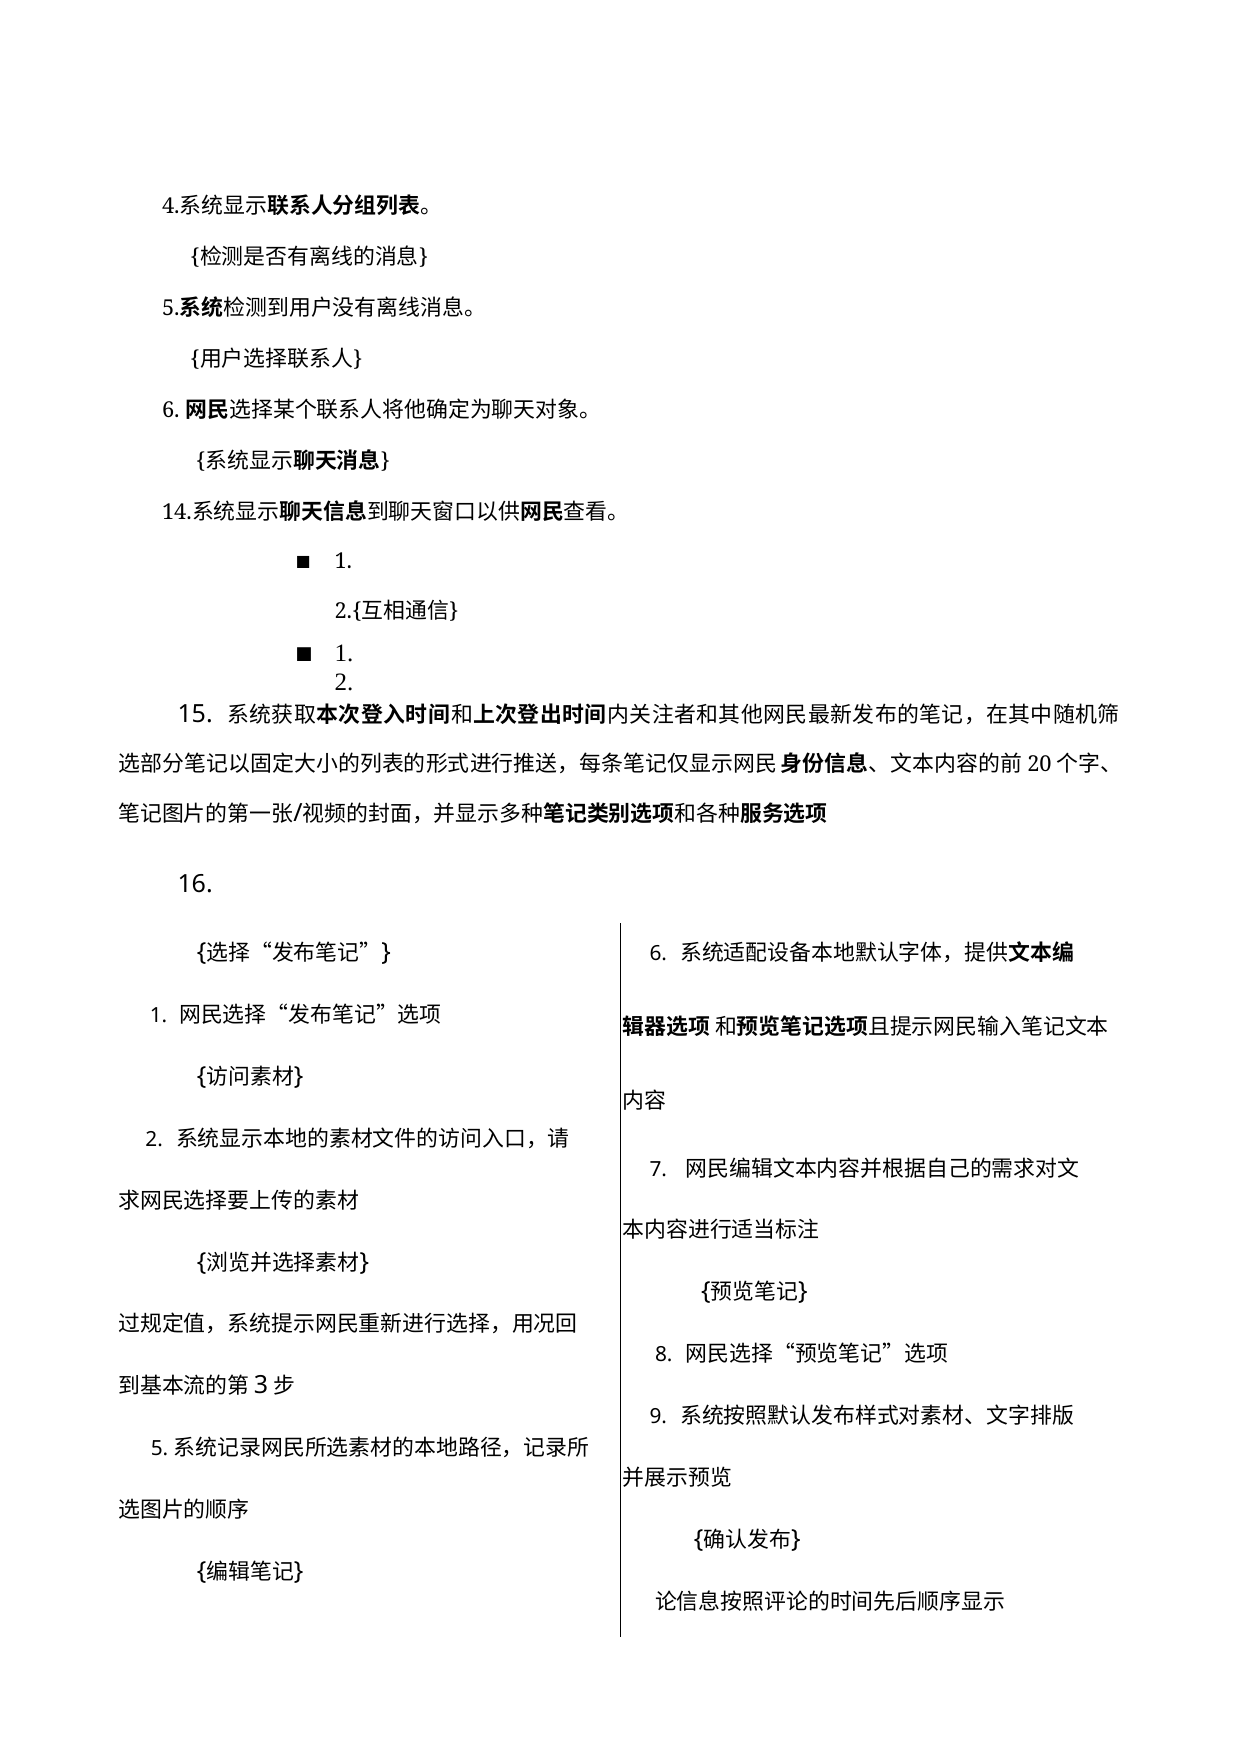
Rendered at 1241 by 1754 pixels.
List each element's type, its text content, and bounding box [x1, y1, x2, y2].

text 14.系统显示聊天信息到聊天窗口以供网民查看。 [118, 494, 1122, 526]
text 论信息按照评论的时间先后顺序显示 [622, 1571, 1122, 1618]
text 过规定值，系统提示网民重新进行选择，用况回 [118, 1294, 618, 1341]
list 1. [297, 545, 1122, 575]
text 8. 网民选择“预览笔记”选项 [622, 1324, 1122, 1371]
text {编辑笔记} [118, 1542, 618, 1589]
text {浏览并选择素材} [118, 1232, 618, 1279]
text 2. 系统显示本地的素材文件的访问入口，请 [118, 1108, 618, 1156]
text 本内容进行适当标注 [622, 1200, 1122, 1247]
text 5. 系统记录网民所选素材的本地路径，记录所 [118, 1418, 618, 1465]
text 选图片的顺序 [118, 1480, 618, 1527]
text {检测是否有离线的消息} [118, 239, 1122, 270]
text 9. 系统按照默认发布样式对素材、文字排版 [622, 1386, 1122, 1433]
text 求网民选择要上传的素材 [118, 1170, 618, 1218]
text 辑器选项 和预览笔记选项且提示网民输入笔记文本 [622, 997, 1122, 1044]
list 2.{互相通信} [297, 593, 1122, 625]
text {确认发布} [622, 1509, 1122, 1557]
text 15. 系统获取本次登入时间和上次登出时间内关注者和其他网民最新发布的笔记，在其中随机筛选部分笔记以固定大小的列表的形式进行推送，每条笔记仅显示网民身份信息、文本内容的前20个字、笔记图片的第一张/视频的封面，并显示多种笔记类别选项和各种服务选项 [118, 696, 1122, 828]
text 16. [118, 866, 1122, 900]
text 5.系统检测到用户没有离线消息。 [118, 290, 1122, 321]
text {选择“发布笔记”} [118, 923, 618, 970]
text {用户选择联系人} [118, 341, 1122, 372]
text 4.系统显示联系人分组列表。 [118, 188, 1122, 219]
text 内容 [622, 1070, 1122, 1118]
text {系统显示聊天消息} [118, 443, 1122, 474]
text 1. 网民选择“发布笔记”选项 [118, 985, 618, 1032]
text {访问素材} [118, 1047, 618, 1094]
text {预览笔记} [622, 1262, 1122, 1309]
text 到基本流的第3步 [118, 1356, 618, 1403]
text 并展示预览 [622, 1447, 1122, 1495]
list 1. [297, 638, 1122, 667]
text 6. 系统适配设备本地默认字体，提供文本编 [622, 923, 1122, 970]
list 2. [297, 667, 1122, 696]
text 6. 网民选择某个联系人将他确定为聊天对象。 [118, 392, 1122, 423]
text 7. 网民编辑文本内容并根据自己的需求对文 [622, 1138, 1122, 1185]
